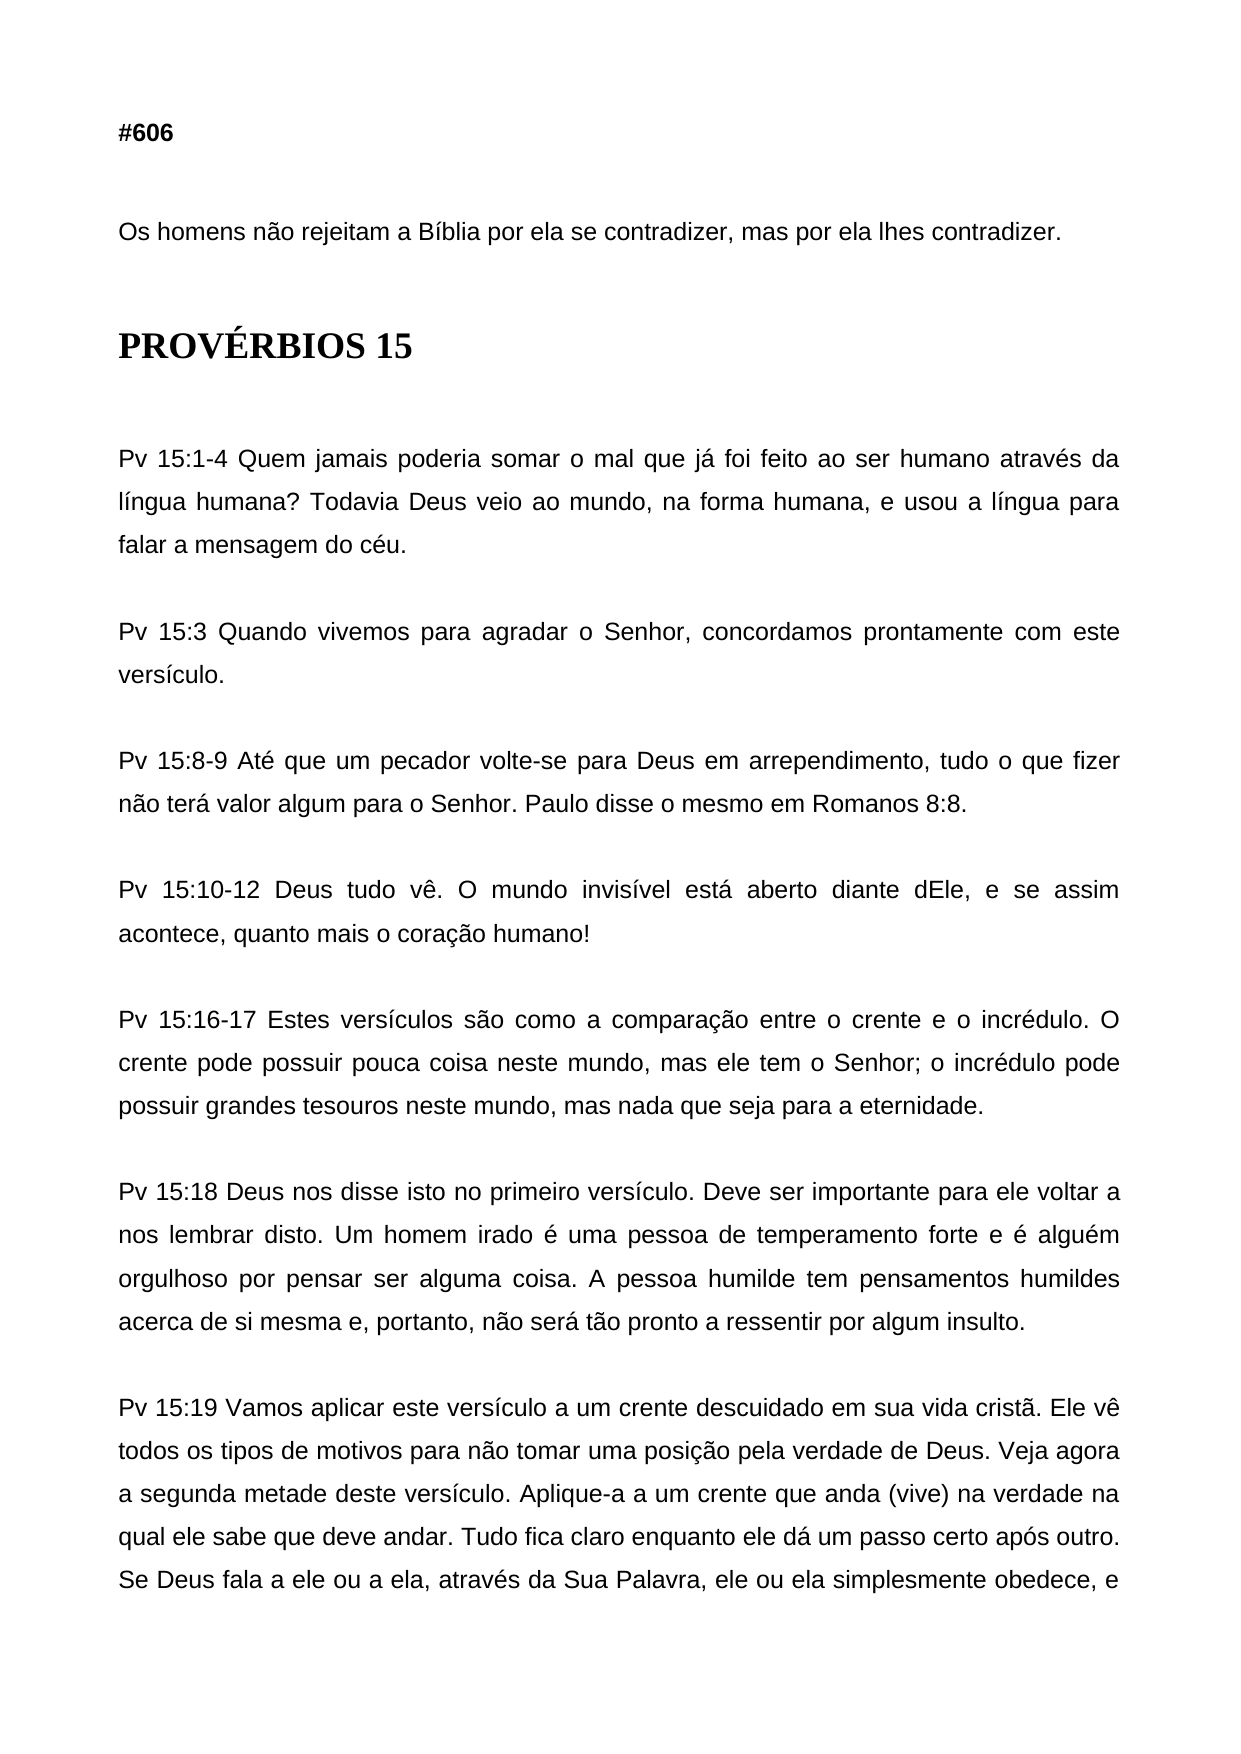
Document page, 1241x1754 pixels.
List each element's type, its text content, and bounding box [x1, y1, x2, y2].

subtitle #606 [118, 118, 1122, 147]
text Os homens não rejeitam a Bíblia por ela se contradizer, mas por ela lhes contradizer. [118, 217, 1122, 246]
text Pv 15:8-9 Até que um pecador volte-se para Deus em arrependimento, tudo o que fizer não terá valor algum para o Senhor. Paulo disse o mesmo em Romanos 8:8. [118, 746, 1122, 818]
text Pv 15:16-17 Estes versículos são como a comparação entre o crente e o incrédulo. O crente pode possuir pouca coisa neste mundo, mas ele tem o Senhor; o incrédulo pode possuir grandes tesouros neste mundo, mas nada que seja para a eternidade. [118, 1005, 1122, 1120]
text Pv 15:1-4 Quem jamais poderia somar o mal que já foi feito ao ser humano através da língua humana? Todavia Deus veio ao mundo, na forma humana, e usou a língua para falar a mensagem do céu. [118, 444, 1122, 559]
text Pv 15:10-12 Deus tudo vê. O mundo invisível está aberto diante dEle, e se assim acontece, quanto mais o coração humano! [118, 876, 1122, 947]
subtitle PROVÉRBIOS 15 [118, 324, 1122, 367]
text Pv 15:19 Vamos aplicar este versículo a um crente descuidado em sua vida cristã. Ele vê todos os tipos de motivos para não tomar uma posição pela verdade de Deus. Veja agora a segunda metade deste versículo. Aplique-a a um crente que anda (vive) na verdade na qual ele sabe que deve andar. Tudo fica claro enquanto ele dá um passo certo após outro. Se Deus fala a ele ou a ela, através da Sua Palavra, ele ou ela simplesmente obedece, e [118, 1393, 1122, 1594]
text Pv 15:3 Quando vivemos para agradar o Senhor, concordamos prontamente com este versículo. [118, 617, 1122, 689]
text Pv 15:18 Deus nos disse isto no primeiro versículo. Deve ser importante para ele voltar a nos lembrar disto. Um homem irado é uma pessoa de temperamento forte e é alguém orgulhoso por pensar ser alguma coisa. A pessoa humilde tem pensamentos humildes acerca de si mesma e, portanto, não será tão pronto a ressentir por algum insulto. [118, 1177, 1122, 1336]
